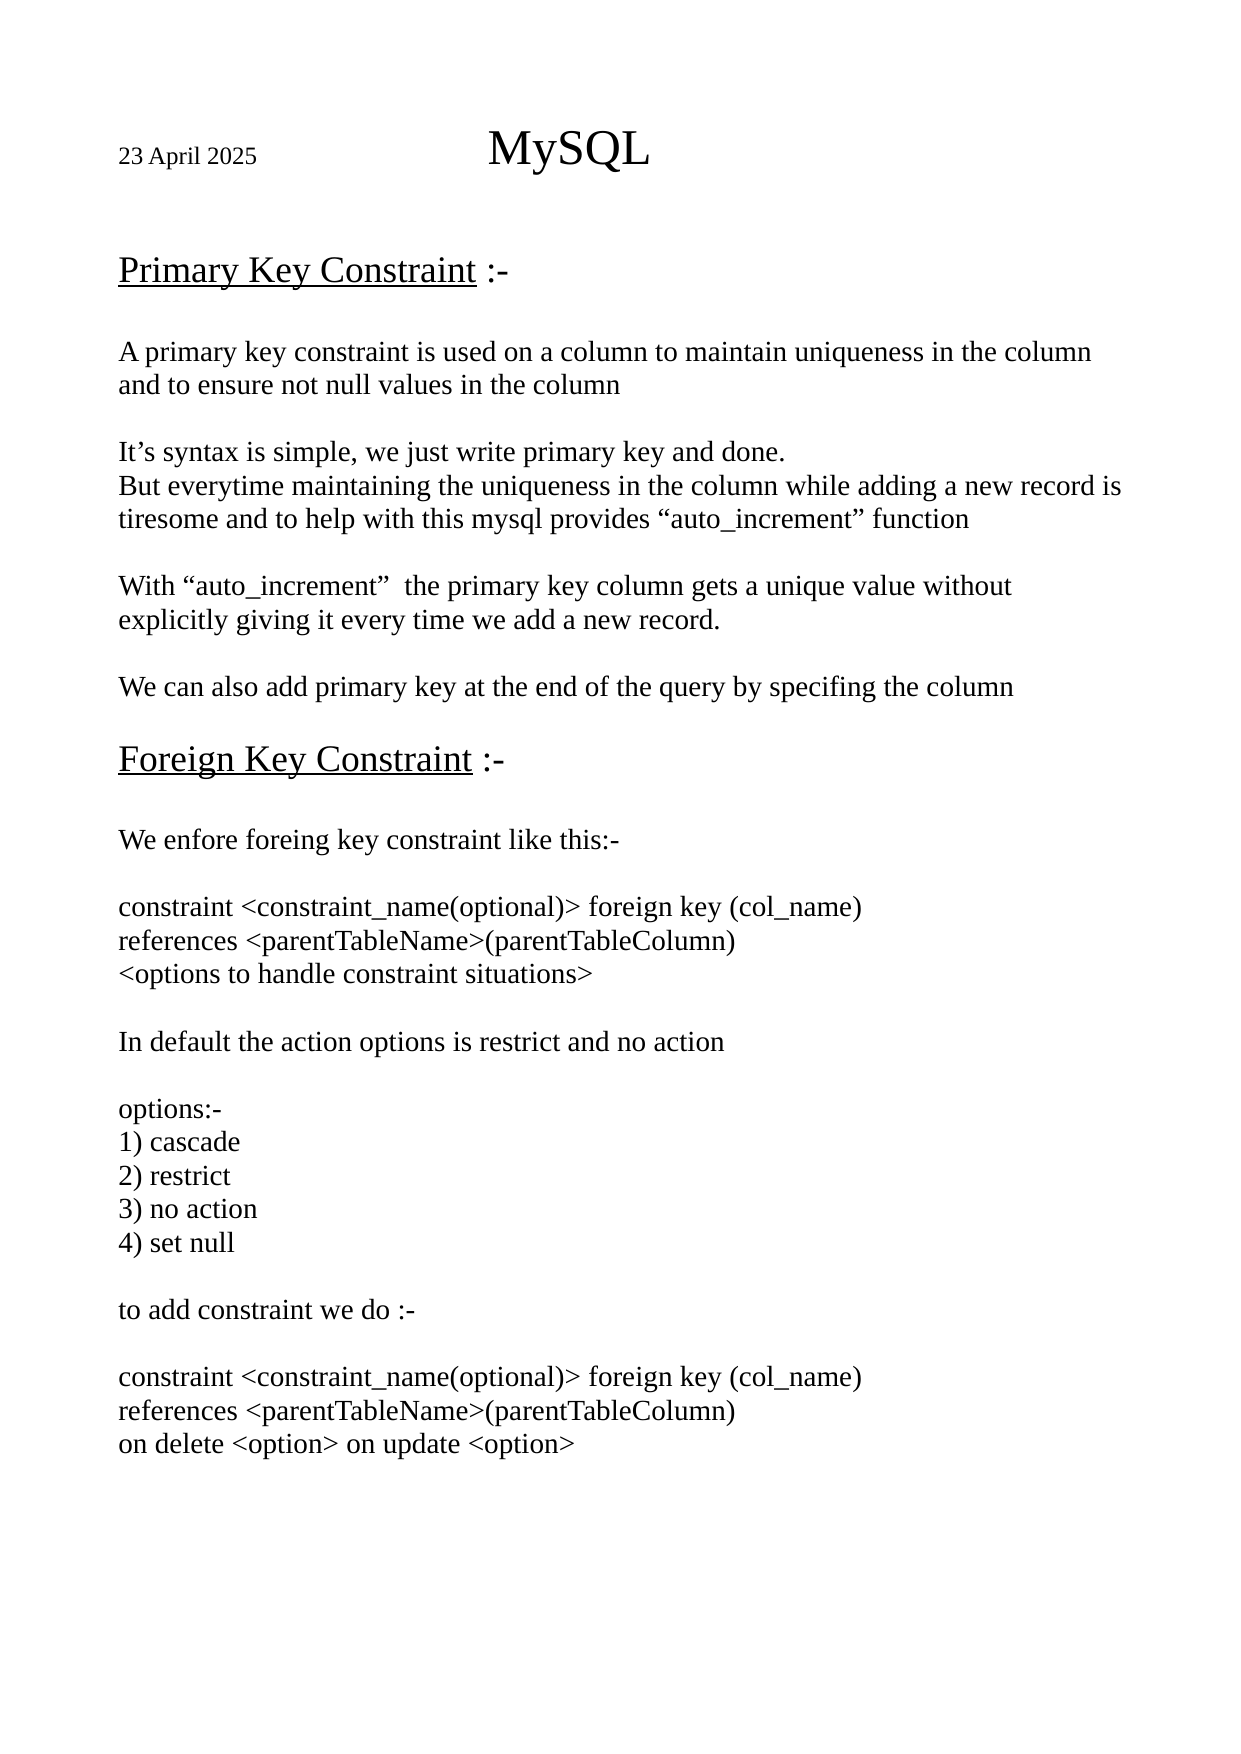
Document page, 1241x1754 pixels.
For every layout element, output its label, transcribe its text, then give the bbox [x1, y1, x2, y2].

text 3) no action [118, 1191, 1122, 1225]
text With “auto_increment” the primary key column gets a unique value without explicitly giving it every time we add a new record. [118, 568, 1122, 636]
text In default the action options is restrict and no action [118, 1024, 1122, 1057]
text Foreign Key Constraint :- [118, 736, 1122, 779]
text options:- [118, 1091, 1122, 1124]
text constraint <constraint_name(optional)> foreign key (col_name) [118, 1359, 1122, 1393]
text A primary key constraint is used on a column to maintain uniqueness in the column and to ensure not null values in the column [118, 334, 1122, 401]
text But everytime maintaining the uniqueness in the column while adding a new record is tiresome and to help with this mysql provides “auto_increment” function [118, 468, 1122, 535]
text 1) cascade [118, 1124, 1122, 1158]
text 4) set null [118, 1225, 1122, 1258]
text references <parentTableName>(parentTableColumn) [118, 923, 1122, 957]
text to add constraint we do :- [118, 1292, 1122, 1326]
text references <parentTableName>(parentTableColumn) [118, 1393, 1122, 1426]
text <options to handle constraint situations> [118, 957, 1122, 990]
text We enfore foreing key constraint like this:- [118, 822, 1122, 856]
text Primary Key Constraint :- [118, 247, 1122, 291]
text on delete <option> on update <option> [118, 1426, 1122, 1460]
text It’s syntax is simple, we just write primary key and done. [118, 434, 1122, 468]
text 23 April 2025 MySQL [118, 118, 1122, 176]
text 2) restrict [118, 1158, 1122, 1191]
text We can also add primary key at the end of the query by specifing the column [118, 669, 1122, 703]
text constraint <constraint_name(optional)> foreign key (col_name) [118, 889, 1122, 923]
